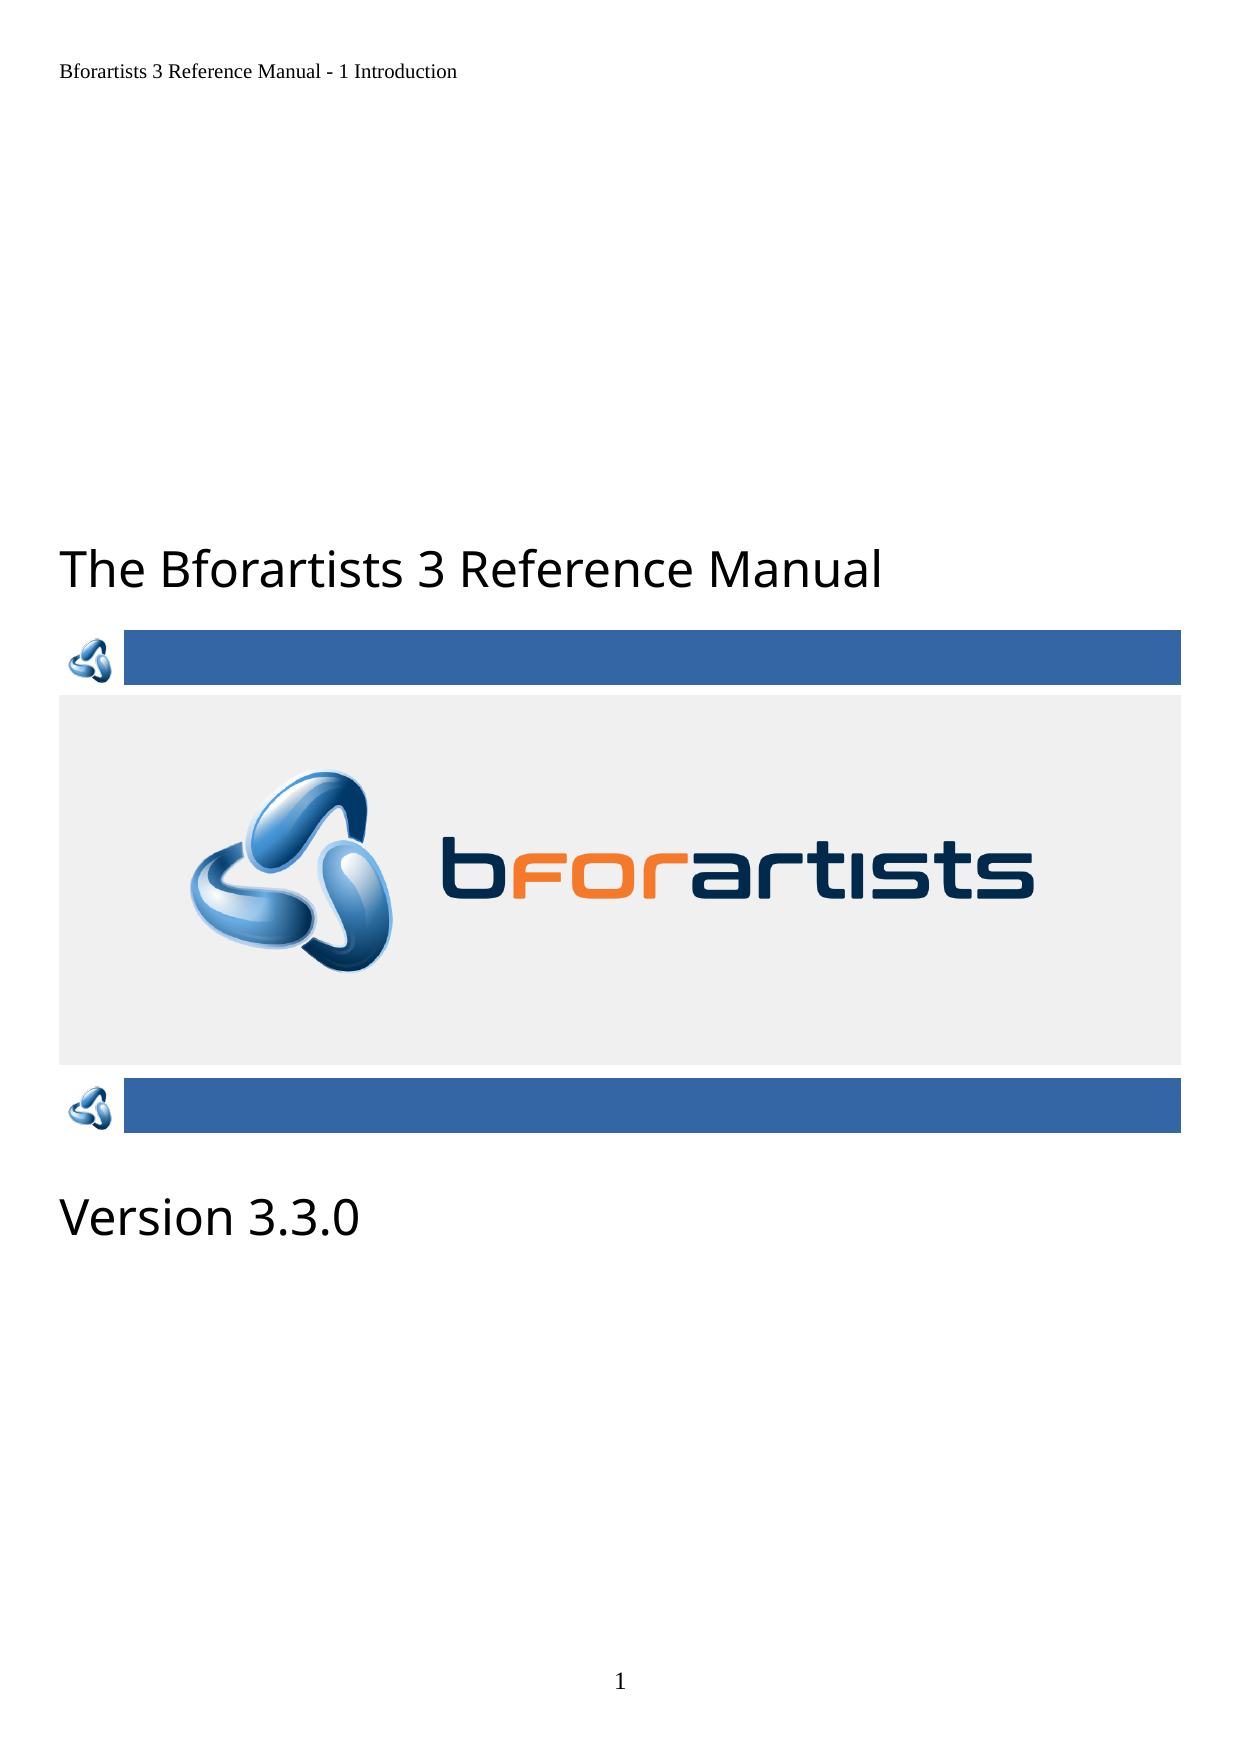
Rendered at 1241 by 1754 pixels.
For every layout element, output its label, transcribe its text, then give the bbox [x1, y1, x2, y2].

table_header [59, 1078, 124, 1133]
table_header [59, 630, 124, 685]
text Version 3.3.0 [59, 1182, 1181, 1250]
table_header [124, 1078, 1181, 1133]
picture [59, 695, 1182, 1065]
picture [65, 1083, 114, 1133]
text The Bforartists 3 Reference Manual [59, 534, 1181, 602]
picture [65, 636, 114, 686]
table_header [124, 630, 1181, 685]
